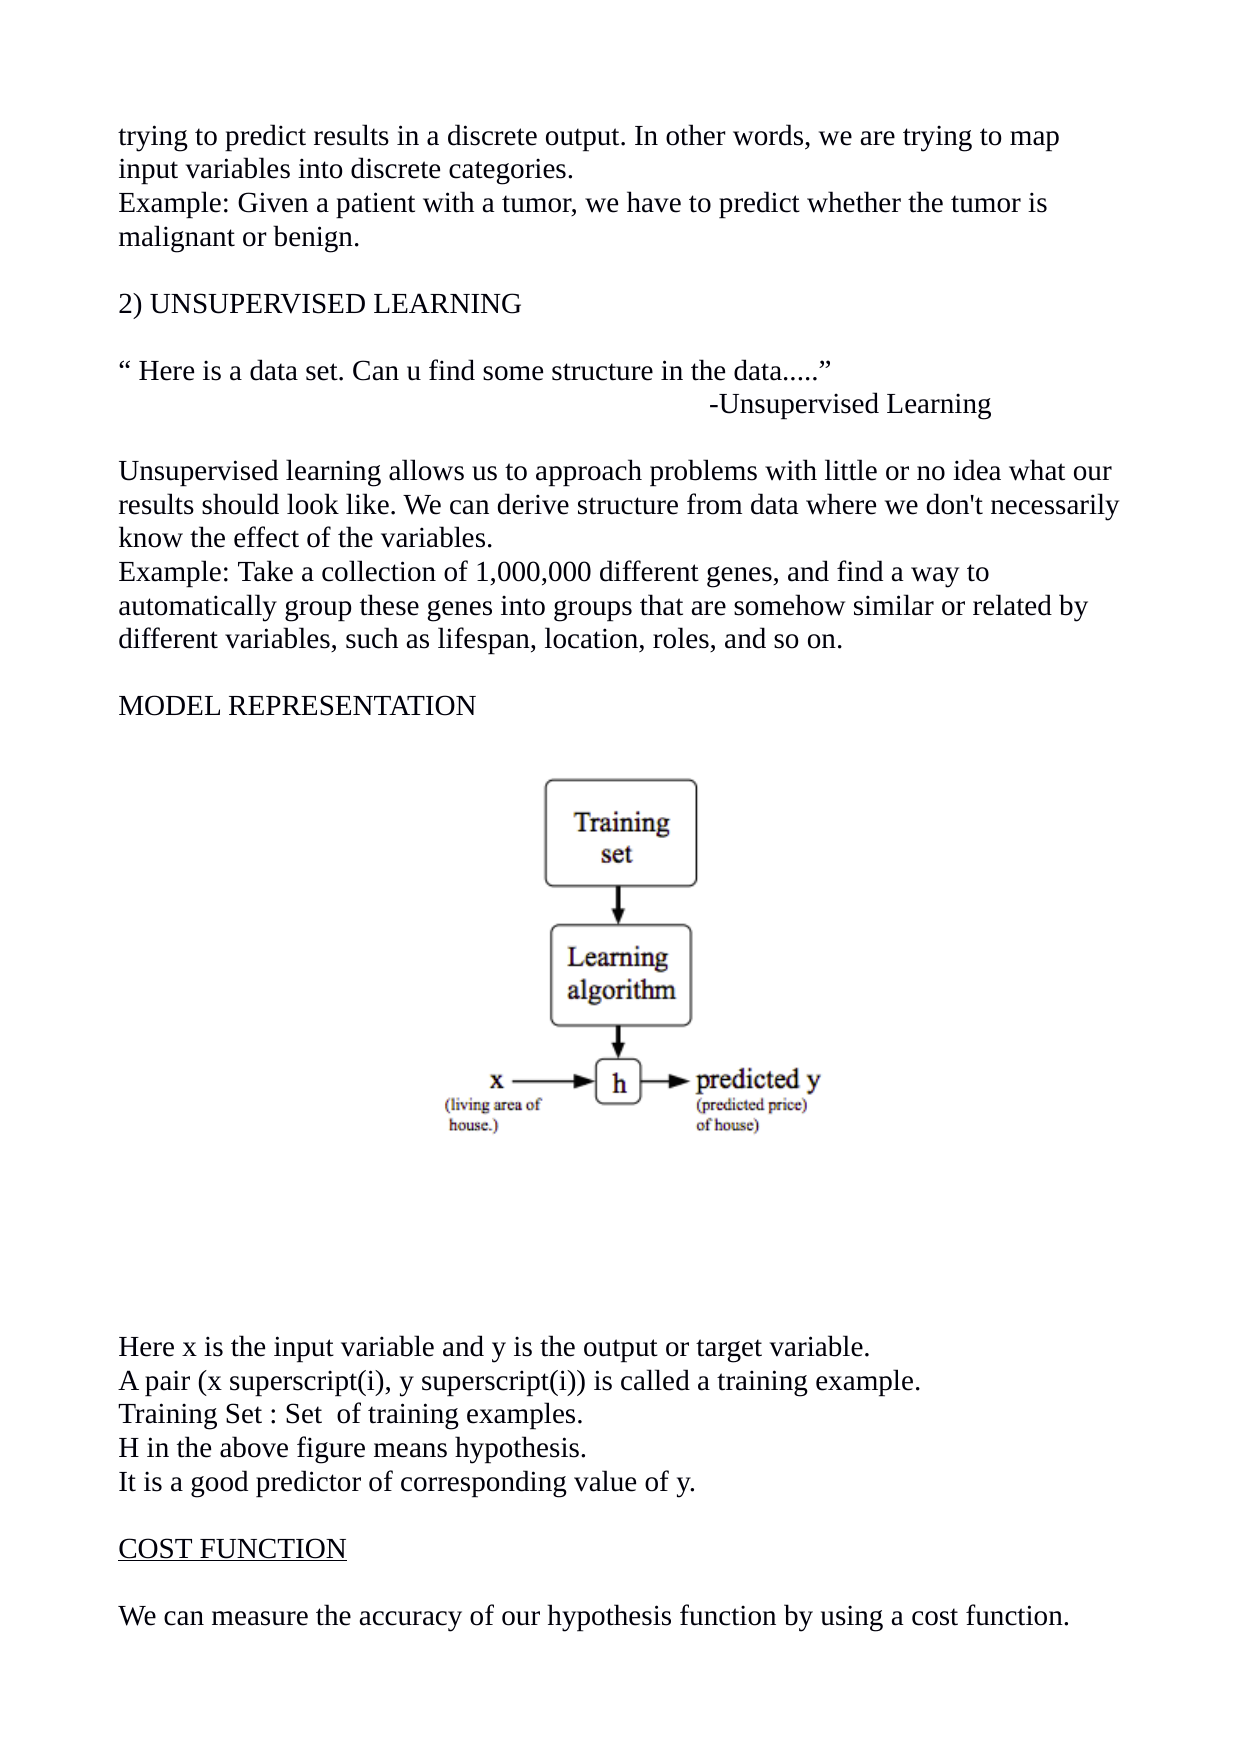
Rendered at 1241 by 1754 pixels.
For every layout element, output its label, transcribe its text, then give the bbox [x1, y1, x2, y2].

picture [311, 755, 929, 1162]
text H in the above figure means hypothesis. [118, 1430, 1122, 1464]
text Example: Take a collection of 1,000,000 different genes, and find a way to automatically group these genes into groups that are somehow similar or related by different variables, such as lifespan, location, roles, and so on. [118, 554, 1122, 655]
text A pair (x superscript(i), y superscript(i)) is called a training example. [118, 1363, 1122, 1397]
text It is a good predictor of corresponding value of y. [118, 1464, 1122, 1497]
text Unsupervised learning allows us to approach problems with little or no idea what our results should look like. We can derive structure from data where we don't necessarily know the effect of the variables. [118, 453, 1122, 554]
text Example: Given a patient with a tumor, we have to predict whether the tumor is malignant or benign. [118, 185, 1122, 252]
text -Unsupervised Learning [118, 386, 1122, 420]
text Training Set : Set of training examples. [118, 1397, 1122, 1430]
text COST FUNCTION [118, 1531, 1122, 1564]
text We can measure the accuracy of our hypothesis function by using a cost function. [118, 1598, 1122, 1631]
text “ Here is a data set. Can u find some structure in the data.....” [118, 353, 1122, 386]
text trying to predict results in a discrete output. In other words, we are trying to map input variables into discrete categories. [118, 118, 1122, 185]
text MODEL REPRESENTATION [118, 688, 1122, 722]
text Here x is the input variable and y is the output or target variable. [118, 1329, 1122, 1363]
text 2) UNSUPERVISED LEARNING [118, 286, 1122, 319]
